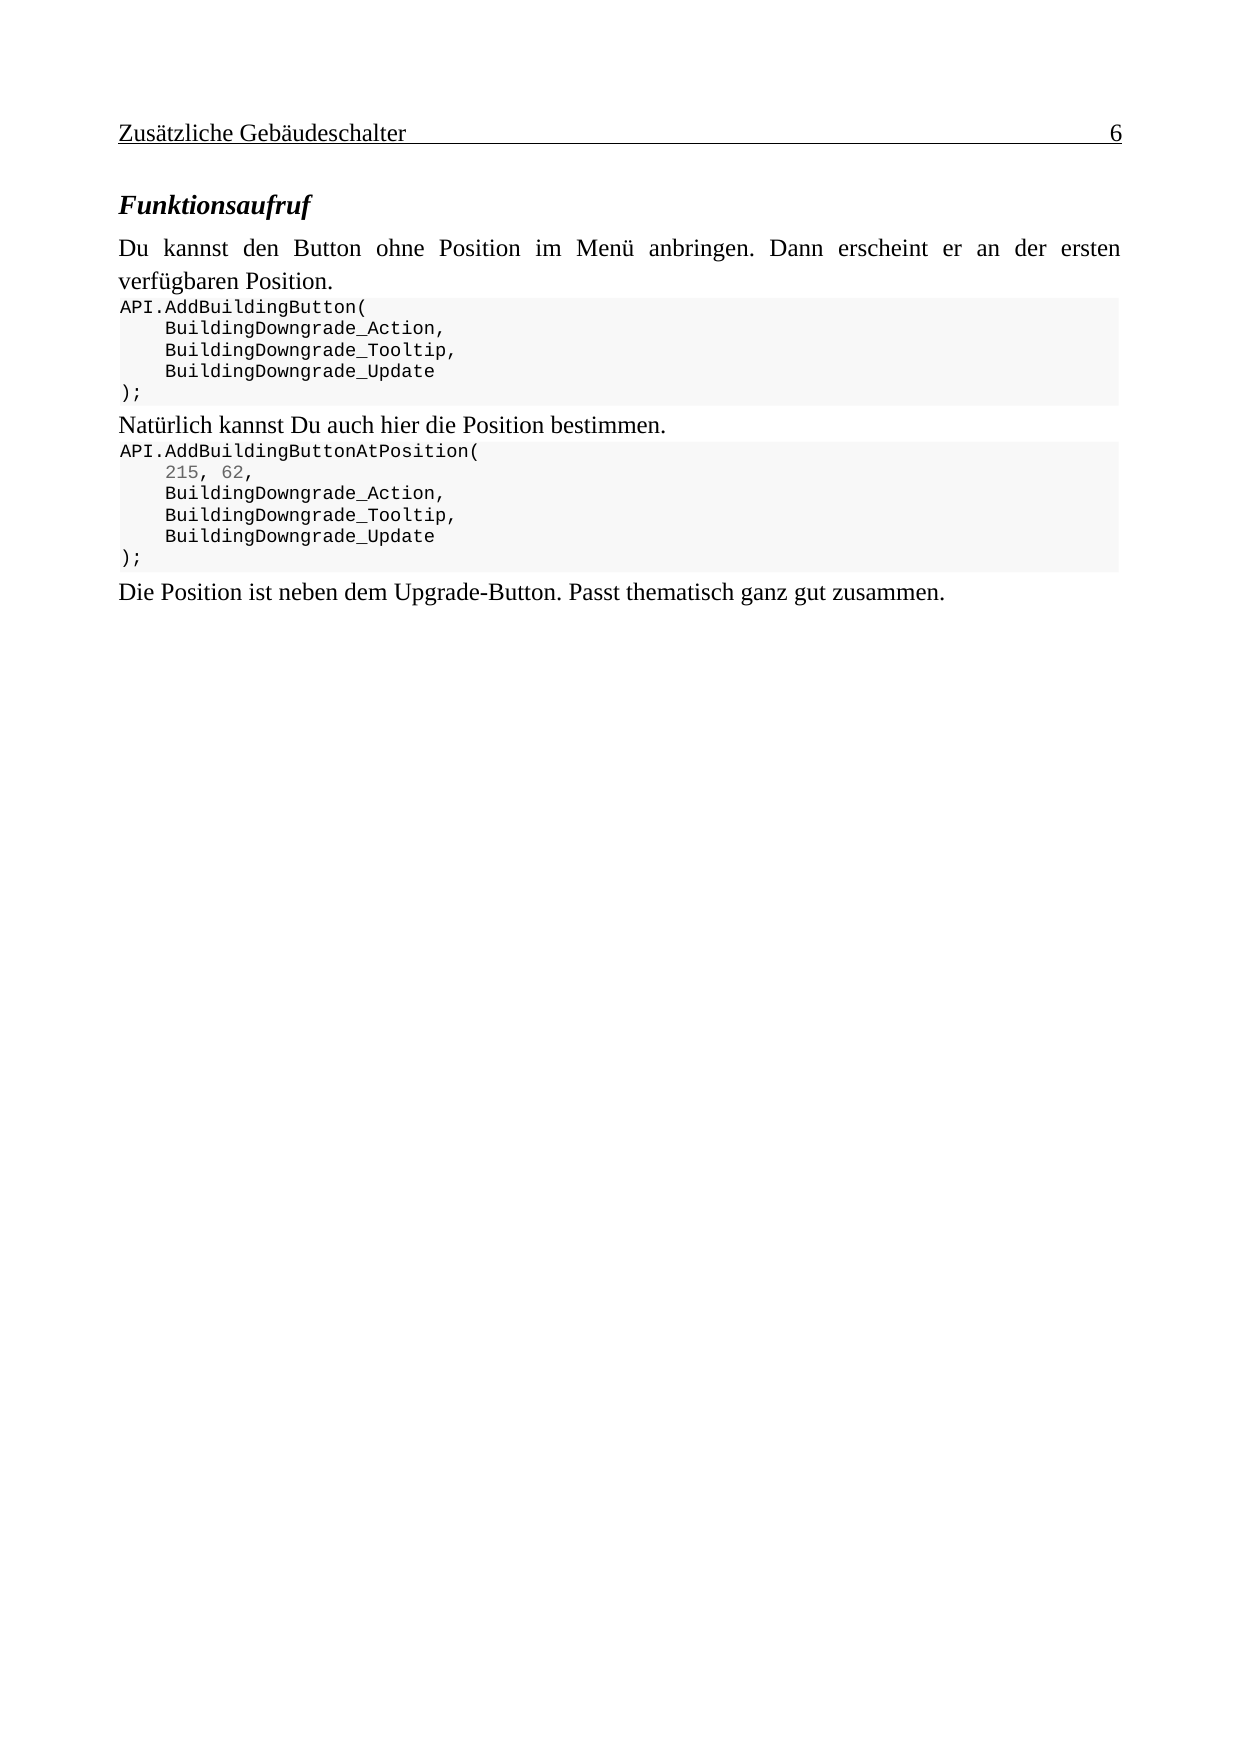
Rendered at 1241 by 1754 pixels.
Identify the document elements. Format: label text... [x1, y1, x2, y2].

text Natürlich kannst Du auch hier die Position bestimmen. [118, 314, 1122, 439]
text Die Position ist neben dem Upgrade-Button. Passt thematisch ganz gut zusammen. [118, 458, 1122, 605]
subtitle Funktionsaufruf [118, 189, 1122, 221]
text Du kannst den Button ohne Position im Menü anbringen. Dann erscheint er an der ersten verfügbaren Position. [118, 233, 1122, 295]
